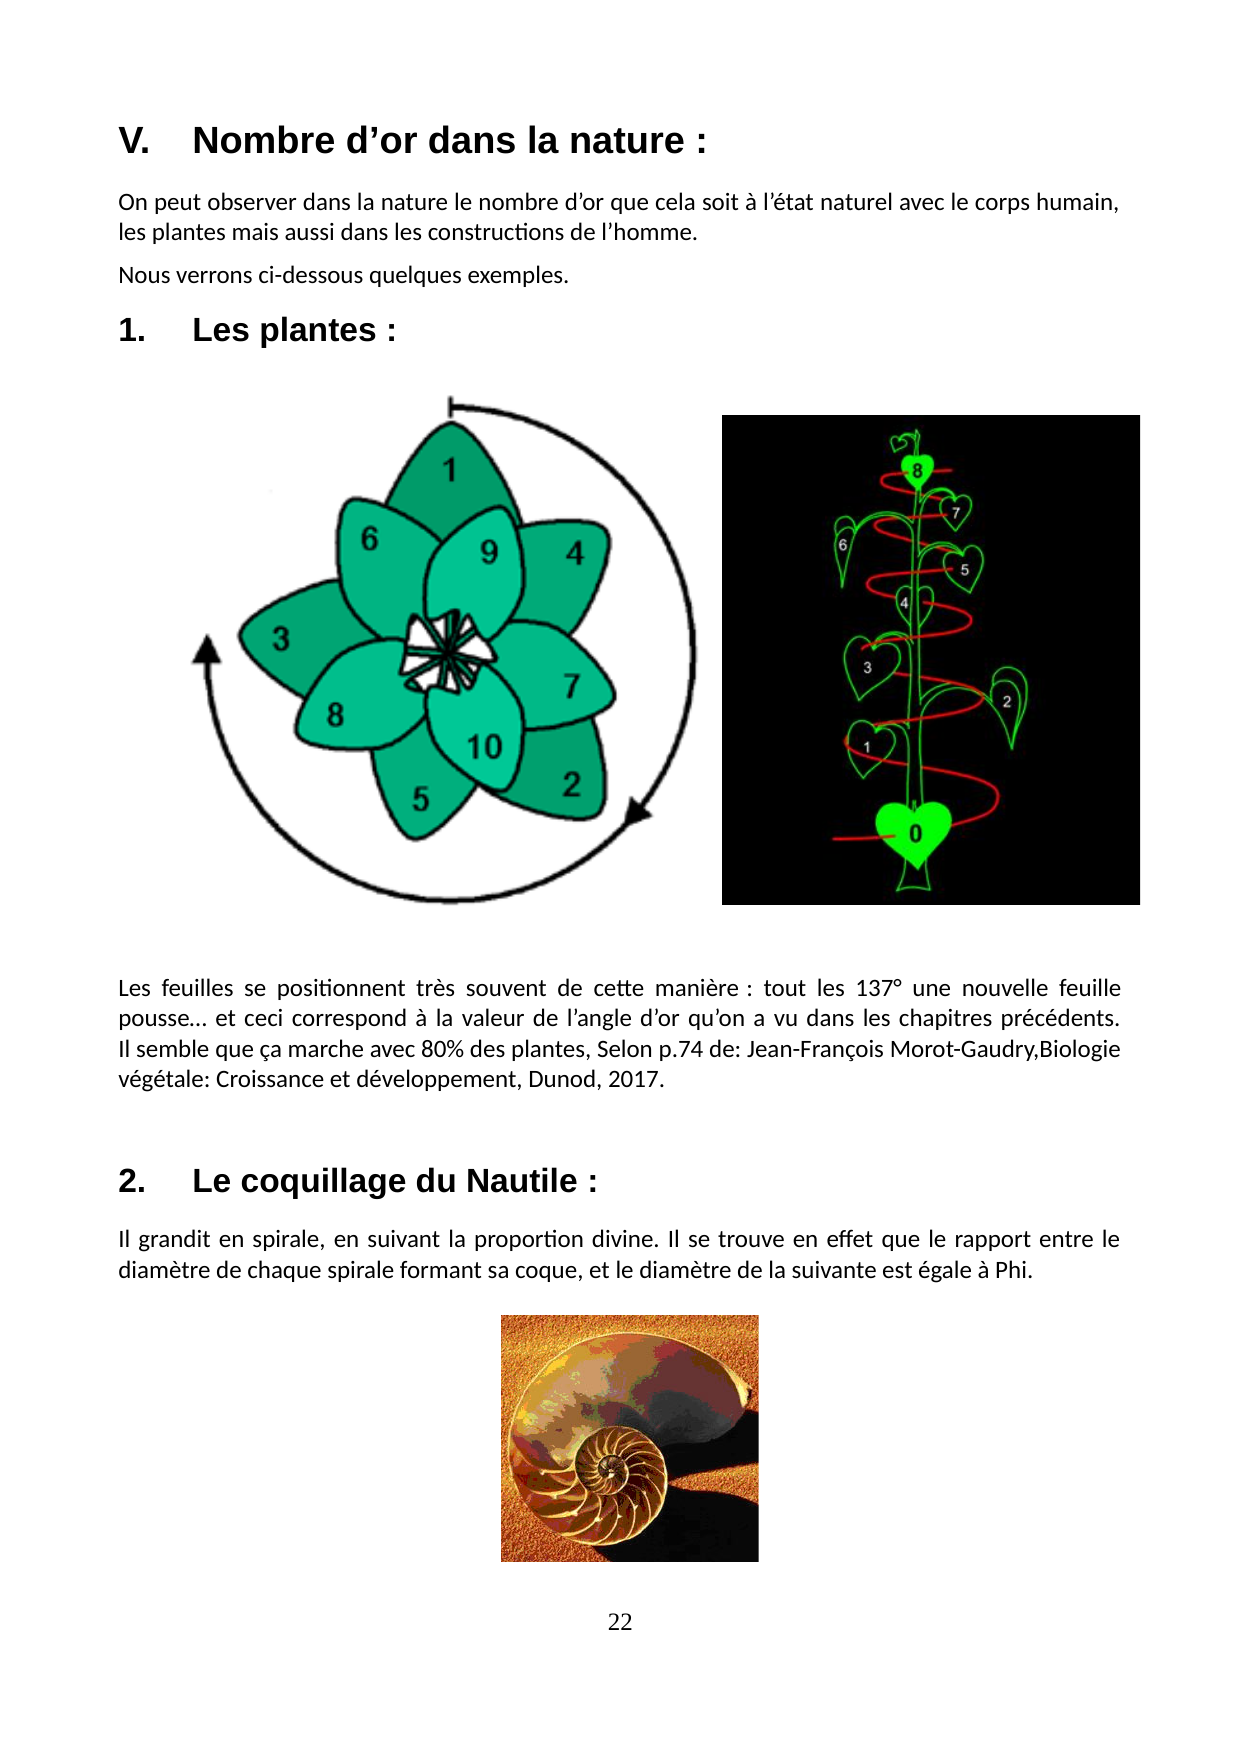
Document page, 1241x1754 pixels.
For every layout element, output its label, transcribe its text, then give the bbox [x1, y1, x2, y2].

subtitle Nombre d’or dans la nature : [118, 118, 1122, 162]
text Les feuilles se positionnent très souvent de cette manière : tout les 137° une nouvelle feuille pousse… et ceci correspond à la valeur de l’angle d’or qu’on a vu dans les chapitres précédents. Il semble que ça marche avec 80% des plantes, Selon p.74 de: Jean-François Morot-Gaudry,Biologie végétale: Croissance et développement, Dunod, 2017. [118, 972, 1122, 1094]
text Il grandit en spirale, en suivant la proportion divine. Il se trouve en effet que le rapport entre le diamètre de chaque spirale formant sa coque, et le diamètre de la suivante est égale à Phi. [118, 1223, 1122, 1284]
picture [501, 1315, 759, 1562]
picture [722, 415, 1141, 905]
text On peut observer dans la nature le nombre d’or que cela soit à l’état naturel avec le corps humain, les plantes mais aussi dans les constructions de l’homme. [118, 186, 1122, 247]
subtitle Les plantes : [118, 310, 1122, 349]
text Nous verrons ci-dessous quelques exemples. [118, 259, 1122, 289]
picture [181, 388, 715, 922]
subtitle Le coquillage du Nautile : [118, 1161, 1122, 1199]
